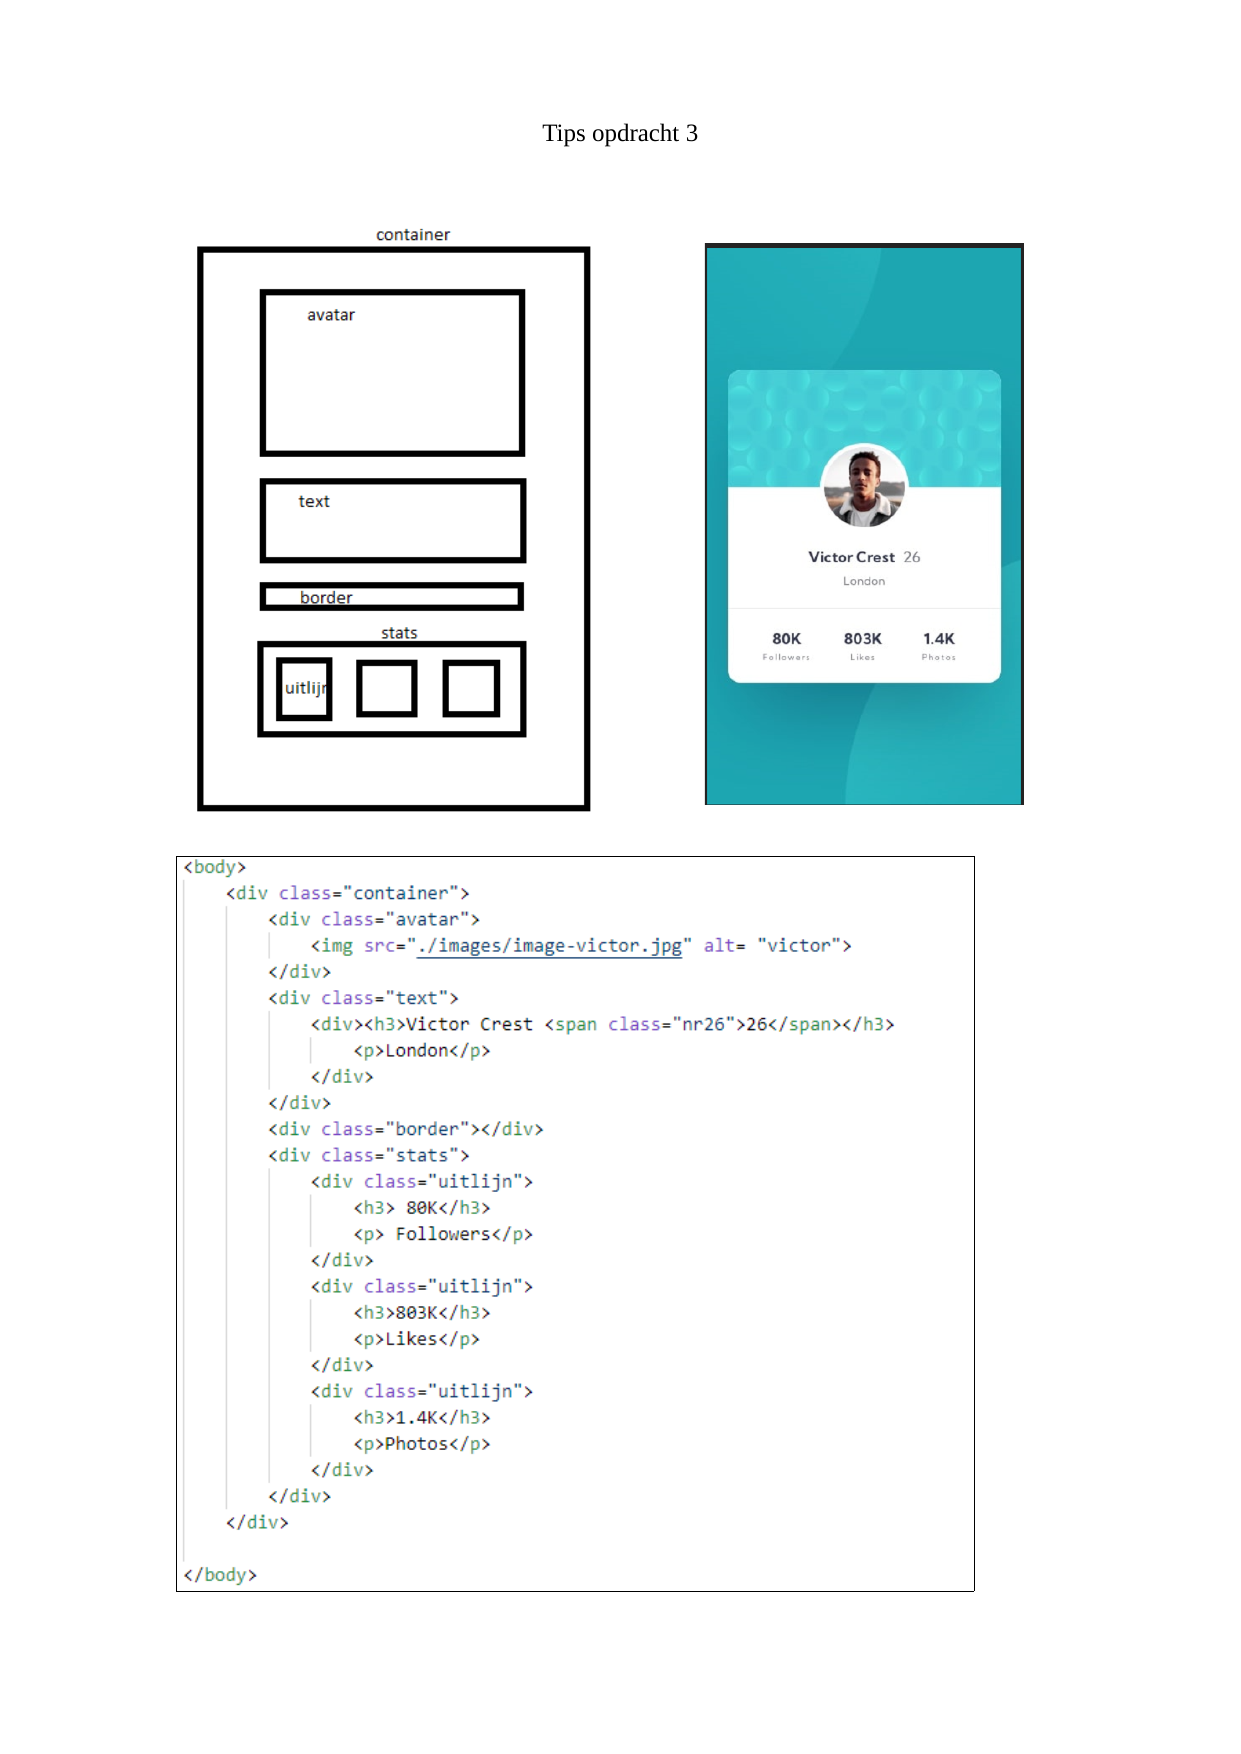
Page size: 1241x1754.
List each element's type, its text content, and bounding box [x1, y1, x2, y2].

picture [179, 858, 971, 1588]
picture [704, 243, 1024, 805]
picture [161, 189, 623, 854]
text Tips opdracht 3 [118, 118, 1122, 147]
